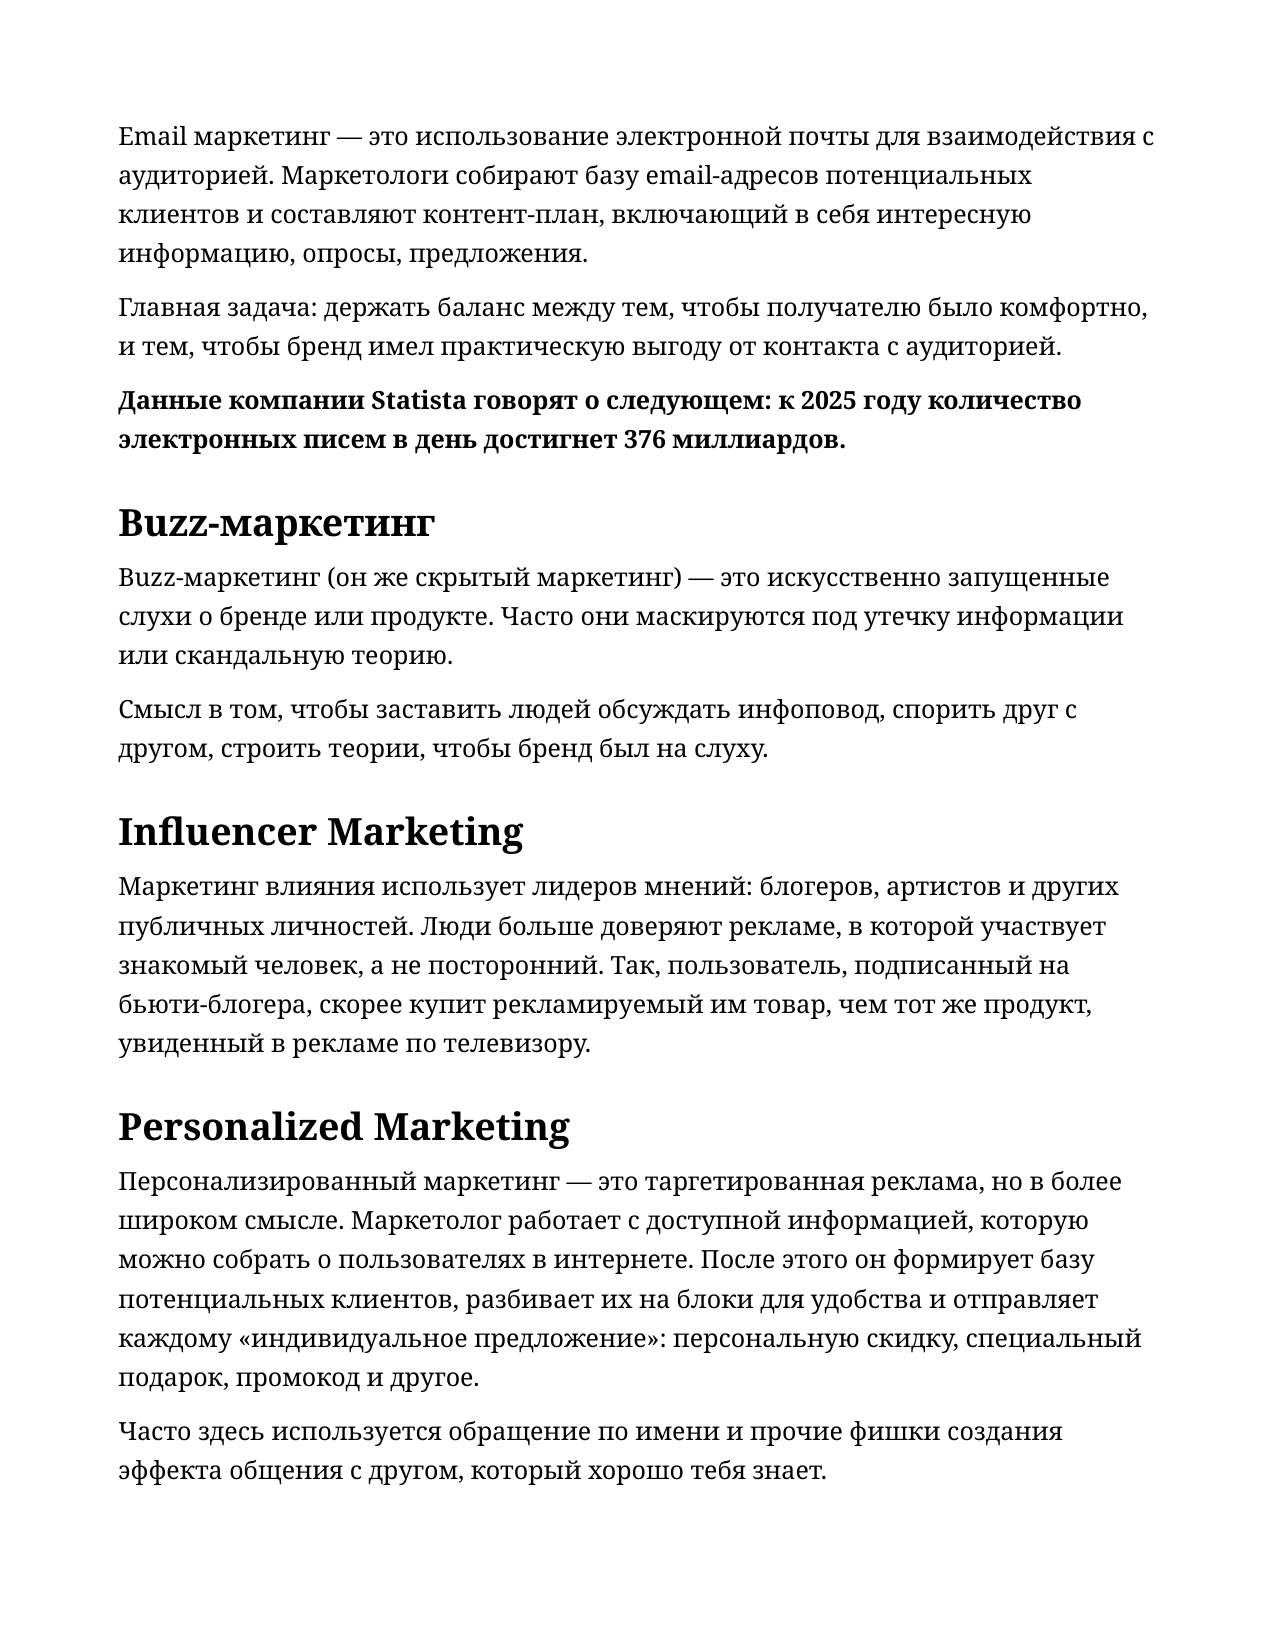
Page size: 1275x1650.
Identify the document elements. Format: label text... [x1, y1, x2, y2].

subtitle Buzz-маркетинг [118, 496, 1157, 547]
subtitle Personalized Marketing [118, 1100, 1157, 1151]
text Email маркетинг — это использование электронной почты для взаимодействия с аудиторией. Маркетологи собирают базу email-адресов потенциальных клиентов и составляют контент-план, включающий в себя интересную информацию, опросы, предложения. [118, 118, 1157, 270]
text Часто здесь используется обращение по имени и прочие фишки создания эффекта общения с другом, который хорошо тебя знает. [118, 1413, 1157, 1487]
text Персонализированный маркетинг — это таргетированная реклама, но в более широком смысле. Маркетолог работает с доступной информацией, которую можно собрать о пользователях в интернете. После этого он формирует базу потенциальных клиентов, разбивает их на блоки для удобства и отправляет каждому «индивидуальное предложение»: персональную скидку, специальный подарок, промокод и другое. [118, 1164, 1157, 1394]
text Buzz-маркетинг (он же скрытый маркетинг) — это искусственно запущенные слухи о бренде или продукте. Часто они маскируются под утечку информации или скандальную теорию. [118, 559, 1157, 672]
text Маркетинг влияния использует лидеров мнений: блогеров, артистов и других публичных личностей. Люди больше доверяют рекламе, в которой участвует знакомый человек, а не посторонний. Так, пользователь, подписанный на бьюти-блогера, скорее купит рекламируемый им товар, чем тот же продукт, увиденный в рекламе по телевизору. [118, 869, 1157, 1060]
text Смысл в том, чтобы заставить людей обсуждать инфоповод, спорить друг с другом, строить теории, чтобы бренд был на слуху. [118, 692, 1157, 765]
subtitle Influencer Marketing [118, 805, 1157, 856]
text Главная задача: держать баланс между тем, чтобы получателю было комфортно, и тем, чтобы бренд имел практическую выгоду от контакта с аудиторией. [118, 289, 1157, 363]
text Данные компании Statista говорят о следующем: к 2025 году количество электронных писем в день достигнет 376 миллиардов. [118, 382, 1157, 456]
